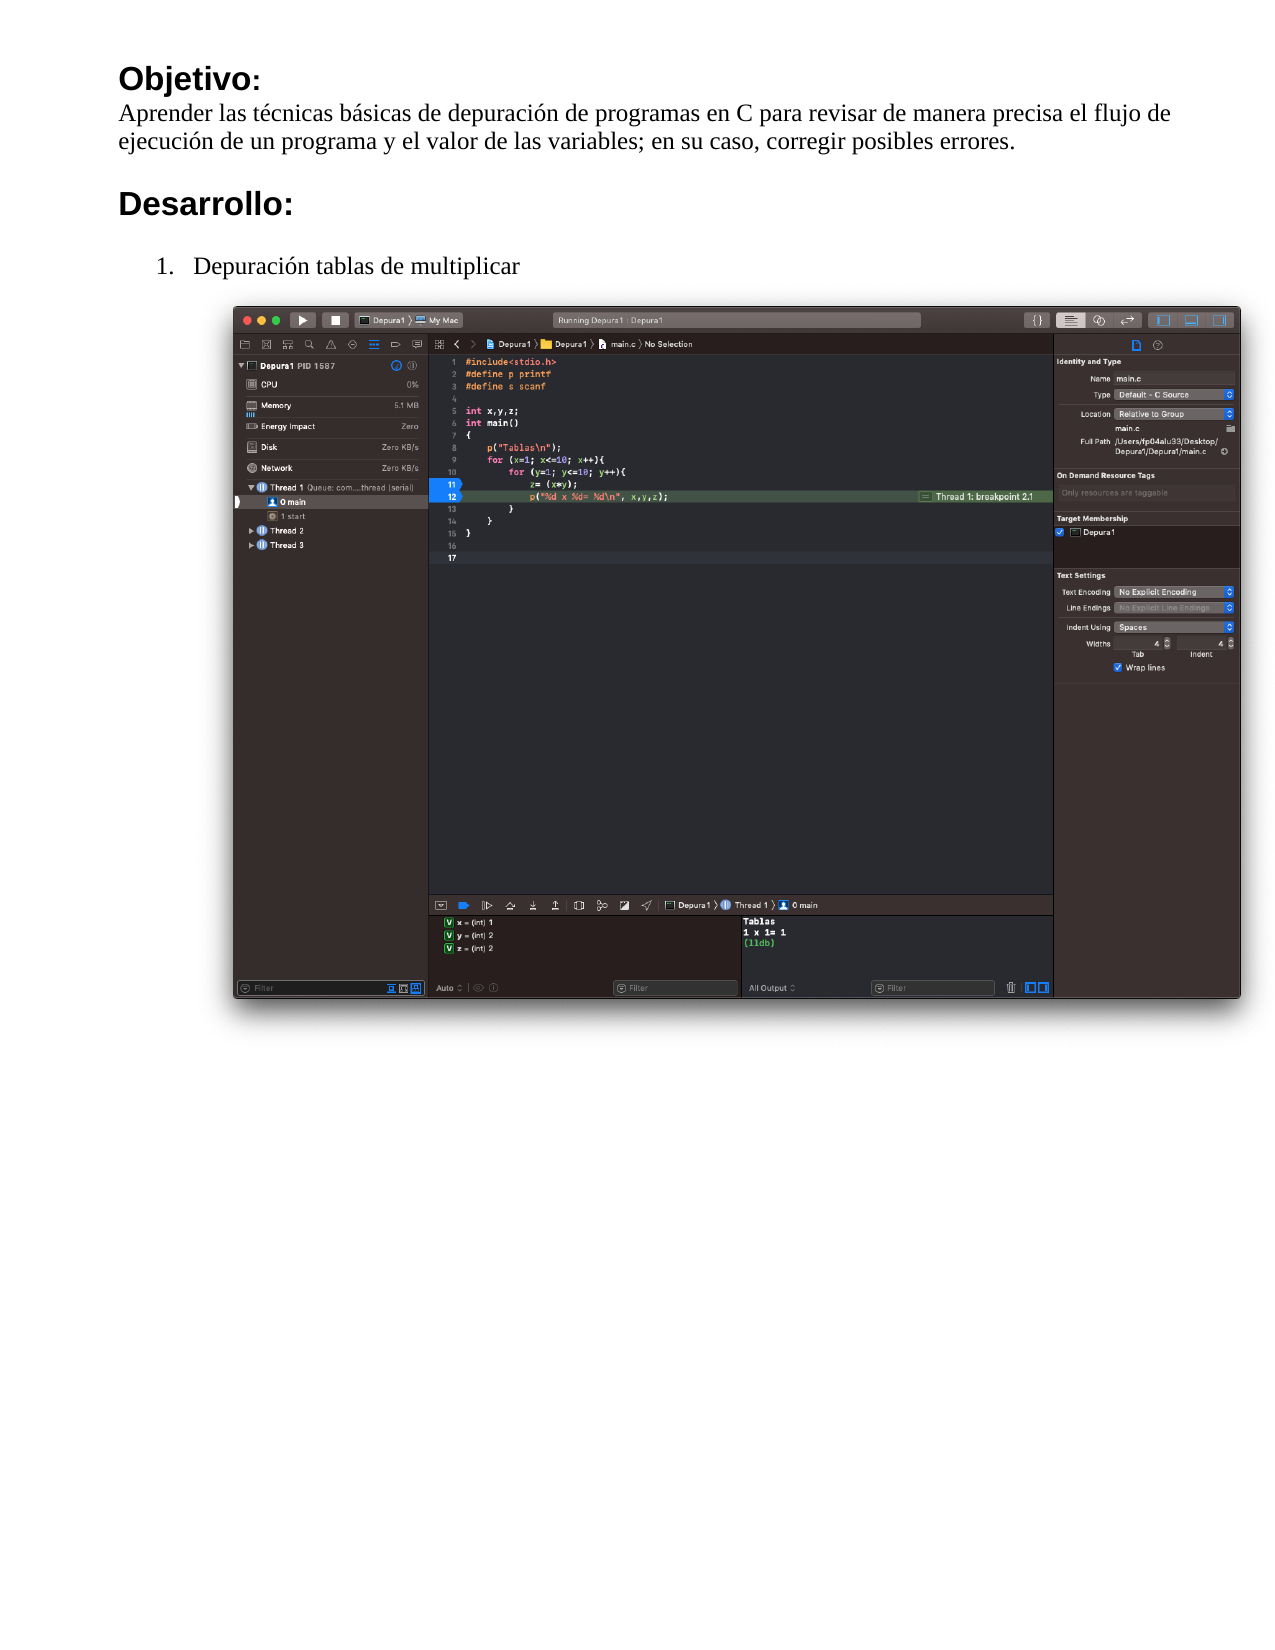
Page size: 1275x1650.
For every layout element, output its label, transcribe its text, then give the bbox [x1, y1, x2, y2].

text Aprender las técnicas básicas de depuración de programas en C para revisar de manera precisa el flujo de ejecución de un programa y el valor de las variables; en su caso, corregir posibles errores. [118, 98, 1205, 155]
text Desarrollo: [118, 184, 1205, 222]
text Objetivo: [118, 59, 1205, 98]
list Depuración tablas de multiplicar [156, 251, 1205, 280]
